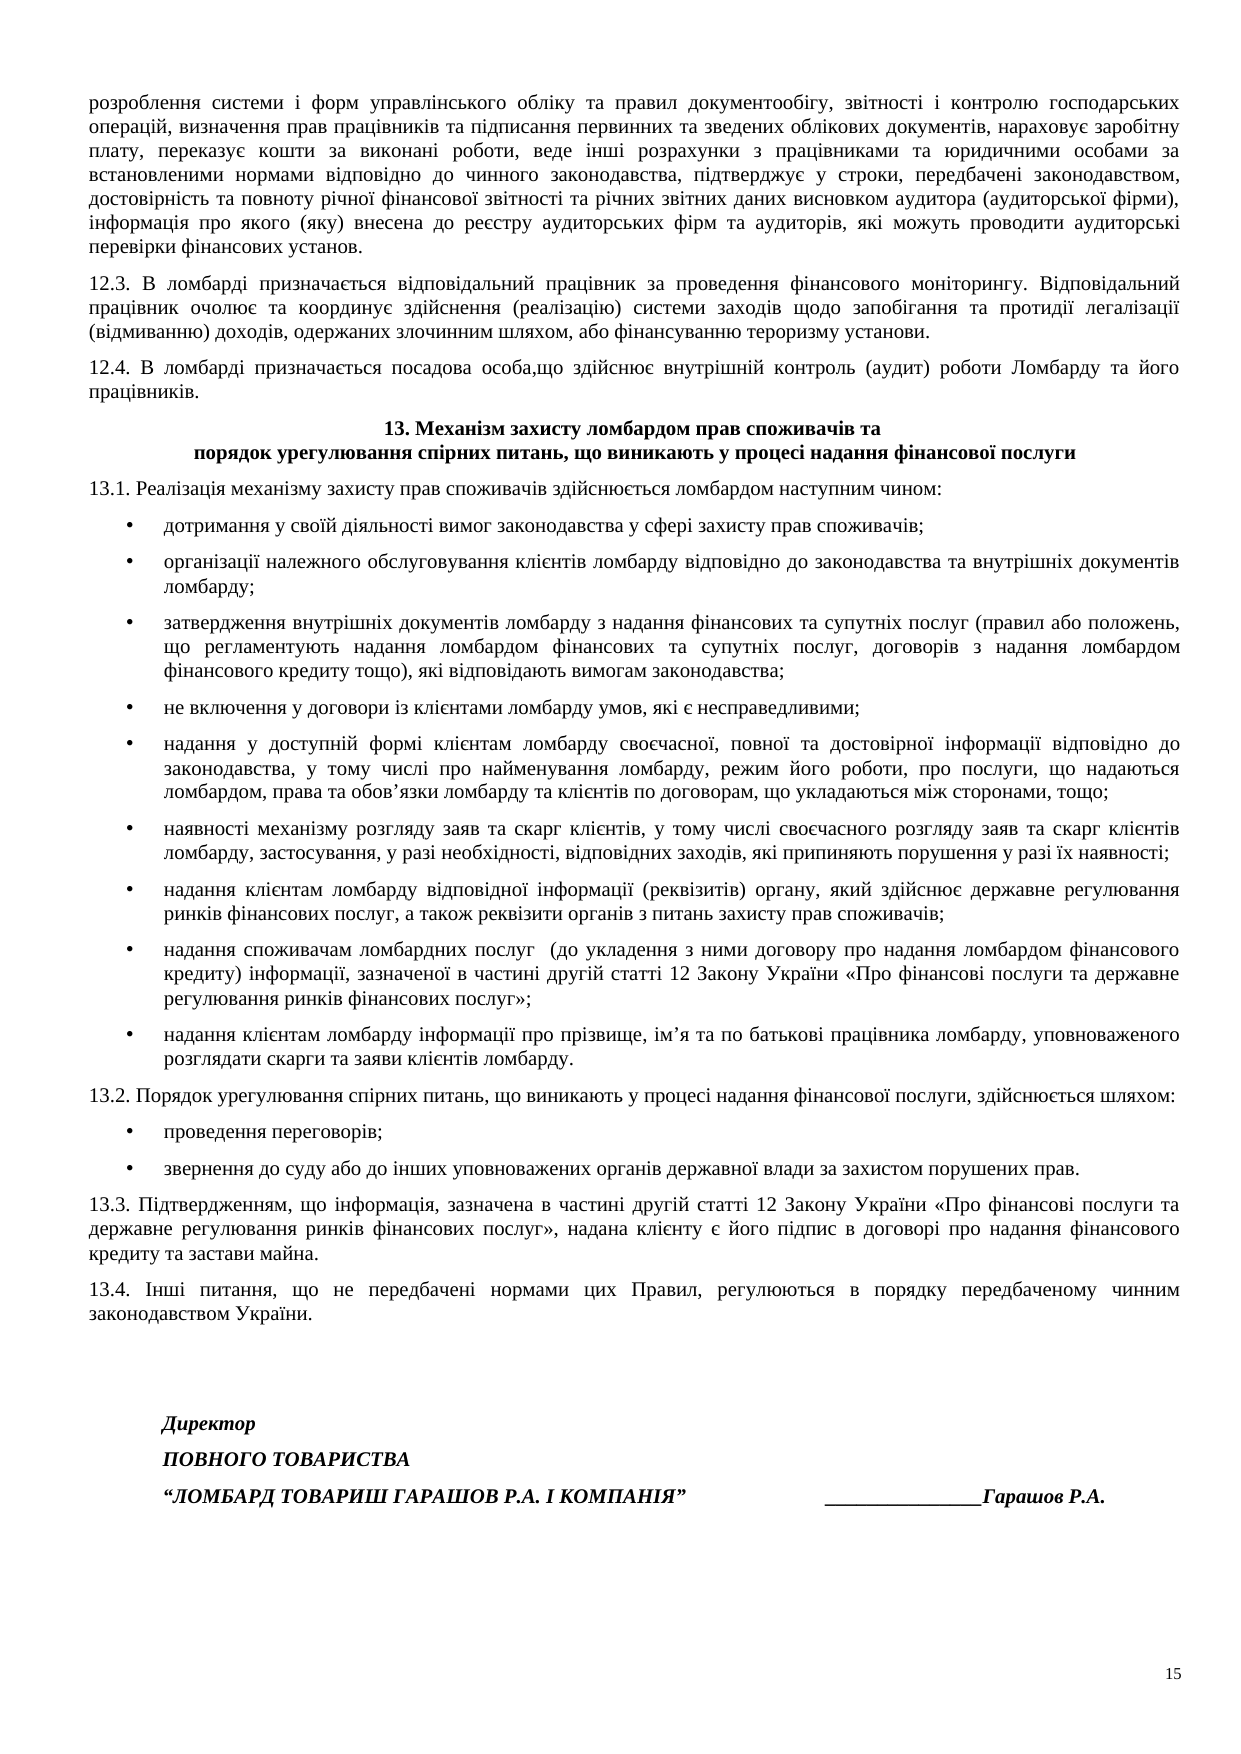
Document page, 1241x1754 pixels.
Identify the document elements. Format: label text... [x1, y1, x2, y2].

list розроблення системи і форм управлінського обліку та правил документообігу, звітності і контролю господарських операцій, визначення прав працівників та підписання первинних та зведених облікових документів, нараховує заробітну плату, переказує кошти за виконані роботи, веде інші розрахунки з працівниками та юридичними особами за встановленими нормами відповідно до чинного законодавства, підтверджує у строки, передбачені законодавством, достовірність та повноту річної фінансової звітності та річних звітних даних висновком аудитора (аудиторської фірми), інформація про якого (яку) внесена до реєстру аудиторських фірм та аудиторів, які можуть проводити аудиторські перевірки фінансових установ. [89, 90, 1181, 258]
list 13.2. Порядок урегулювання спірних питань, що виникають у процесі надання фінансової послуги, здійснюється шляхом: [89, 1083, 1181, 1107]
text Директор [89, 1411, 1181, 1435]
list затвердження внутрішніх документів ломбарду з надання фінансових та супутніх послуг (правил або положень, що регламентують надання ломбардом фінансових та супутніх послуг, договорів з надання ломбардом фінансового кредиту тощо), які відповідають вимогам законодавства; [126, 610, 1181, 682]
list надання споживачам ломбардних послуг (до укладення з ними договору про надання ломбардом фінансового кредиту) інформації, зазначеної в частині другій статті 12 Закону України «Про фінансові послуги та державне регулювання ринків фінансових послуг»; [126, 937, 1181, 1009]
list надання у доступній формі клієнтам ломбарду своєчасної, повної та достовірної інформації відповідно до законодавства, у тому числі про найменування ломбарду, режим його роботи, про послуги, що надаються ломбардом, права та обов’язки ломбарду та клієнтів по договорам, що укладаються між сторонами, тощо; [126, 731, 1181, 803]
list не включення у договори із клієнтами ломбарду умов, які є несправедливими; [126, 695, 1181, 719]
list 13.1. Реалізація механізму захисту прав споживачів здійснюється ломбардом наступним чином: [89, 476, 1181, 500]
list 12.3. В ломбарді призначається відповідальний працівник за проведення фінансового моніторингу. Відповідальний працівник очолює та координує здійснення (реалізацію) системи заходів щодо запобігання та протидії легалізації (відмиванню) доходів, одержаних злочинним шляхом, або фінансуванню тероризму установи. [89, 271, 1181, 343]
list надання клієнтам ломбарду відповідної інформації (реквізитів) органу, який здійснює державне регулювання ринків фінансових послуг, а також реквізити органів з питань захисту прав споживачів; [126, 877, 1181, 925]
list 12.4. В ломбарді призначається посадова особа,що здійснює внутрішній контроль (аудит) роботи Ломбарду та його працівників. [89, 355, 1181, 403]
text 13.4. Інші питання, що не передбачені нормами цих Правил, регулюються в порядку передбаченому чинним законодавством України. [89, 1277, 1181, 1325]
list організації належного обслуговування клієнтів ломбарду відповідно до законодавства та внутрішніх документів ломбарду; [126, 549, 1181, 598]
text “ЛОМБАРД ТОВАРИШ ГАРАШОВ Р.А. І КОМПАНІЯ” _______________Гарашов Р.А. [89, 1484, 1181, 1508]
list 13. Механізм захисту ломбардом прав споживачів та порядок урегулювання спірних питань, що виникають у процесі надання фінансової послуги [89, 416, 1181, 464]
list дотримання у своїй діяльності вимог законодавства у сфері захисту прав споживачів; [126, 513, 1181, 537]
list наявності механізму розгляду заяв та скарг клієнтів, у тому числі своєчасного розгляду заяв та скарг клієнтів ломбарду, застосування, у разі необхідності, відповідних заходів, які припиняють порушення у разі їх наявності; [126, 816, 1181, 864]
list проведення переговорів; [126, 1119, 1181, 1143]
list звернення до суду або до інших уповноважених органів державної влади за захистом порушених прав. [126, 1156, 1181, 1180]
text 13.3. Підтвердженням, що інформація, зазначена в частині другій статті 12 Закону України «Про фінансові послуги та державне регулювання ринків фінансових послуг», надана клієнту є його підпис в договорі про надання фінансового кредиту та застави майна. [89, 1192, 1181, 1264]
text ПОВНОГО ТОВАРИСТВА [89, 1447, 1181, 1471]
list надання клієнтам ломбарду інформації про прізвище, ім’я та по батькові працівника ломбарду, уповноваженого розглядати скарги та заяви клієнтів ломбарду. [126, 1022, 1181, 1070]
